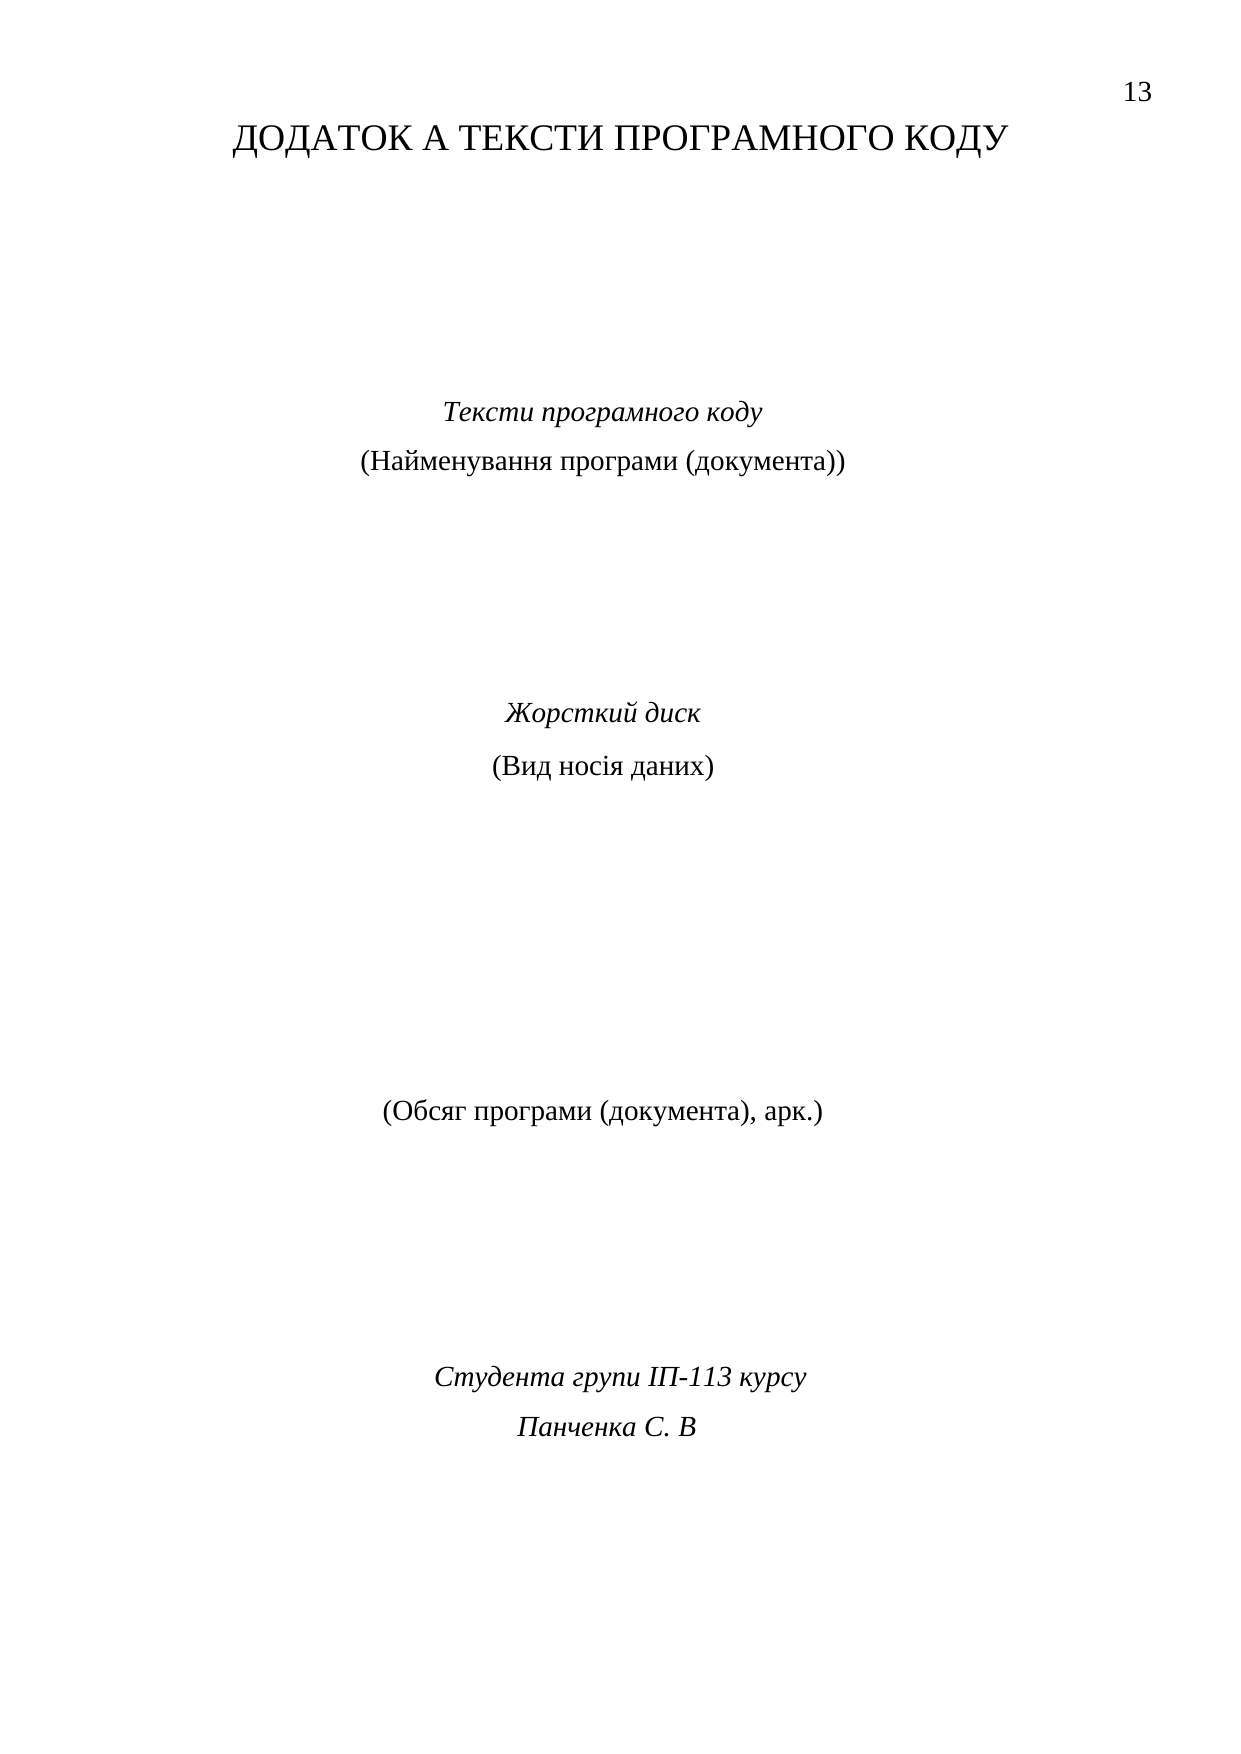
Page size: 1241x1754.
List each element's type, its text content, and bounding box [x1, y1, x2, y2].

text (Вид носія даних) [139, 748, 1067, 782]
text Студента групи ІП-113 курсу [118, 1359, 1122, 1393]
text (Обсяг програми (документа), арк.) [138, 1093, 1067, 1127]
text Панченка С. В [450, 1409, 756, 1443]
text (Найменування програми (документа)) [138, 444, 1067, 478]
text Тексти програмного коду [138, 394, 1067, 427]
text Жорсткий диск [138, 695, 1067, 728]
subtitle ДОДАТОК А ТЕКСТИ ПРОГРАМНОГО КОДУ [118, 115, 1122, 158]
